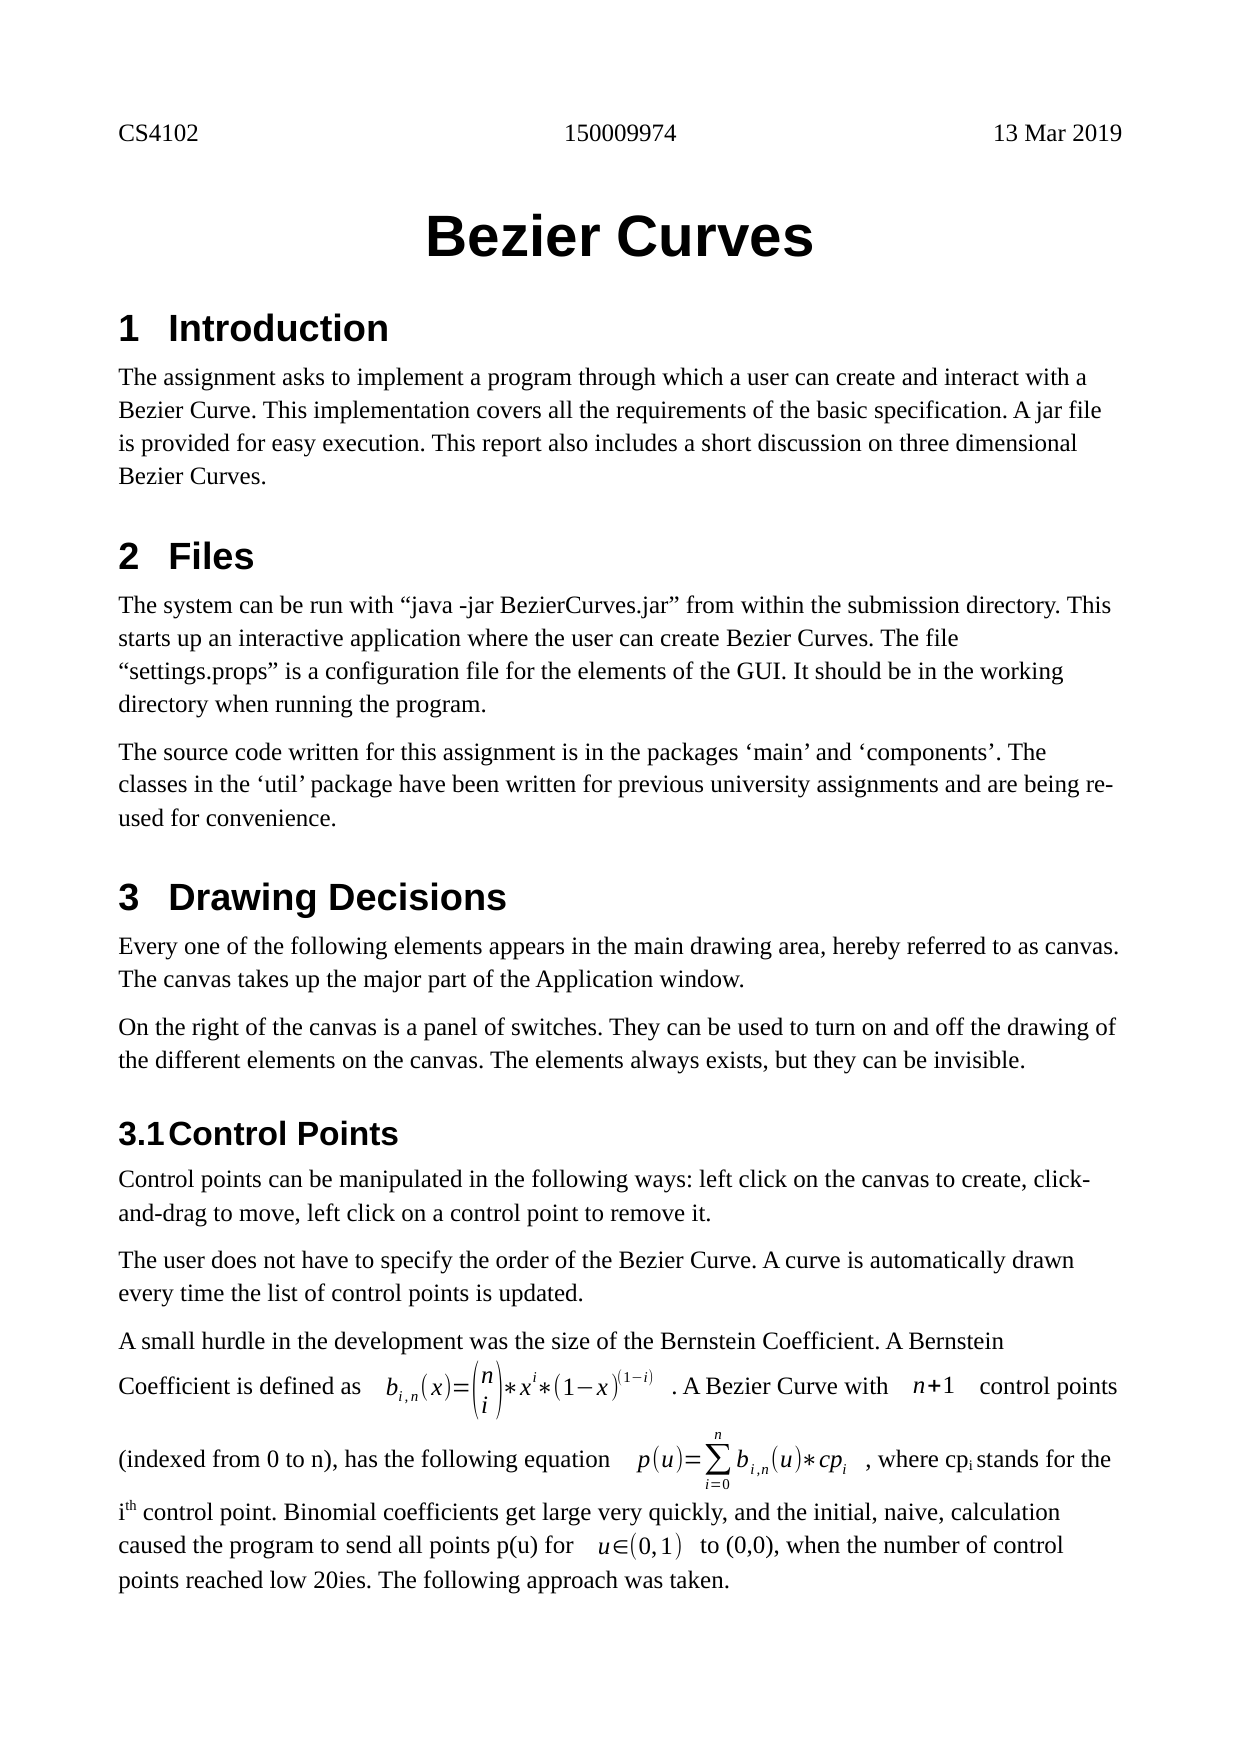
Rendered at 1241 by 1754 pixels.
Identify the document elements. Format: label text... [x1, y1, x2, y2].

text Every one of the following elements appears in the main drawing area, hereby referred to as canvas. The canvas takes up the major part of the Application window. [118, 931, 1122, 993]
text On the right of the canvas is a panel of switches. They can be used to turn on and off the drawing of the different elements on the canvas. The elements always exists, but they can be invisible. [118, 1012, 1122, 1074]
text Control points can be manipulated in the following ways: left click on the canvas to create, click-and-drag to move, left click on a control point to remove it. [118, 1164, 1122, 1226]
subtitle Introduction [118, 306, 1122, 349]
subtitle Files [118, 534, 1122, 577]
text The system can be run with “java -jar BezierCurves.jar” from within the submission directory. This starts up an interactive application where the user can create Bezier Curves. The file “settings.props” is a configuration file for the elements of the GUI. It should be in the working directory when running the program. [118, 590, 1122, 718]
text A small hurdle in the development was the size of the Bernstein Coefficient. A Bernstein Coefficient is defined as . A Bezier Curve with control points (indexed from 0 to n), has the following equation , where cpi stands for the ith control point. Binomial coefficients get large very quickly, and the initial, naive, calculation caused the program to send all points p(u) for to (0,0), when the number of control points reached low 20ies. The following approach was taken. [118, 1326, 1122, 1594]
subtitle Drawing Decisions [118, 875, 1122, 919]
text The user does not have to specify the order of the Bezier Curve. A curve is automatically drawn every time the list of control points is updated. [118, 1245, 1122, 1307]
title Bezier Curves [118, 201, 1122, 268]
text The assignment asks to implement a program through which a user can create and interact with a Bezier Curve. This implementation covers all the requirements of the basic specification. A jar file is provided for easy execution. This report also includes a short discussion on three dimensional Bezier Curves. [118, 362, 1122, 490]
text The source code written for this assignment is in the packages ‘main’ and ‘components’. The classes in the ‘util’ package have been written for previous university assignments and are being re-used for convenience. [118, 737, 1122, 831]
subtitle Control Points [118, 1113, 1122, 1152]
